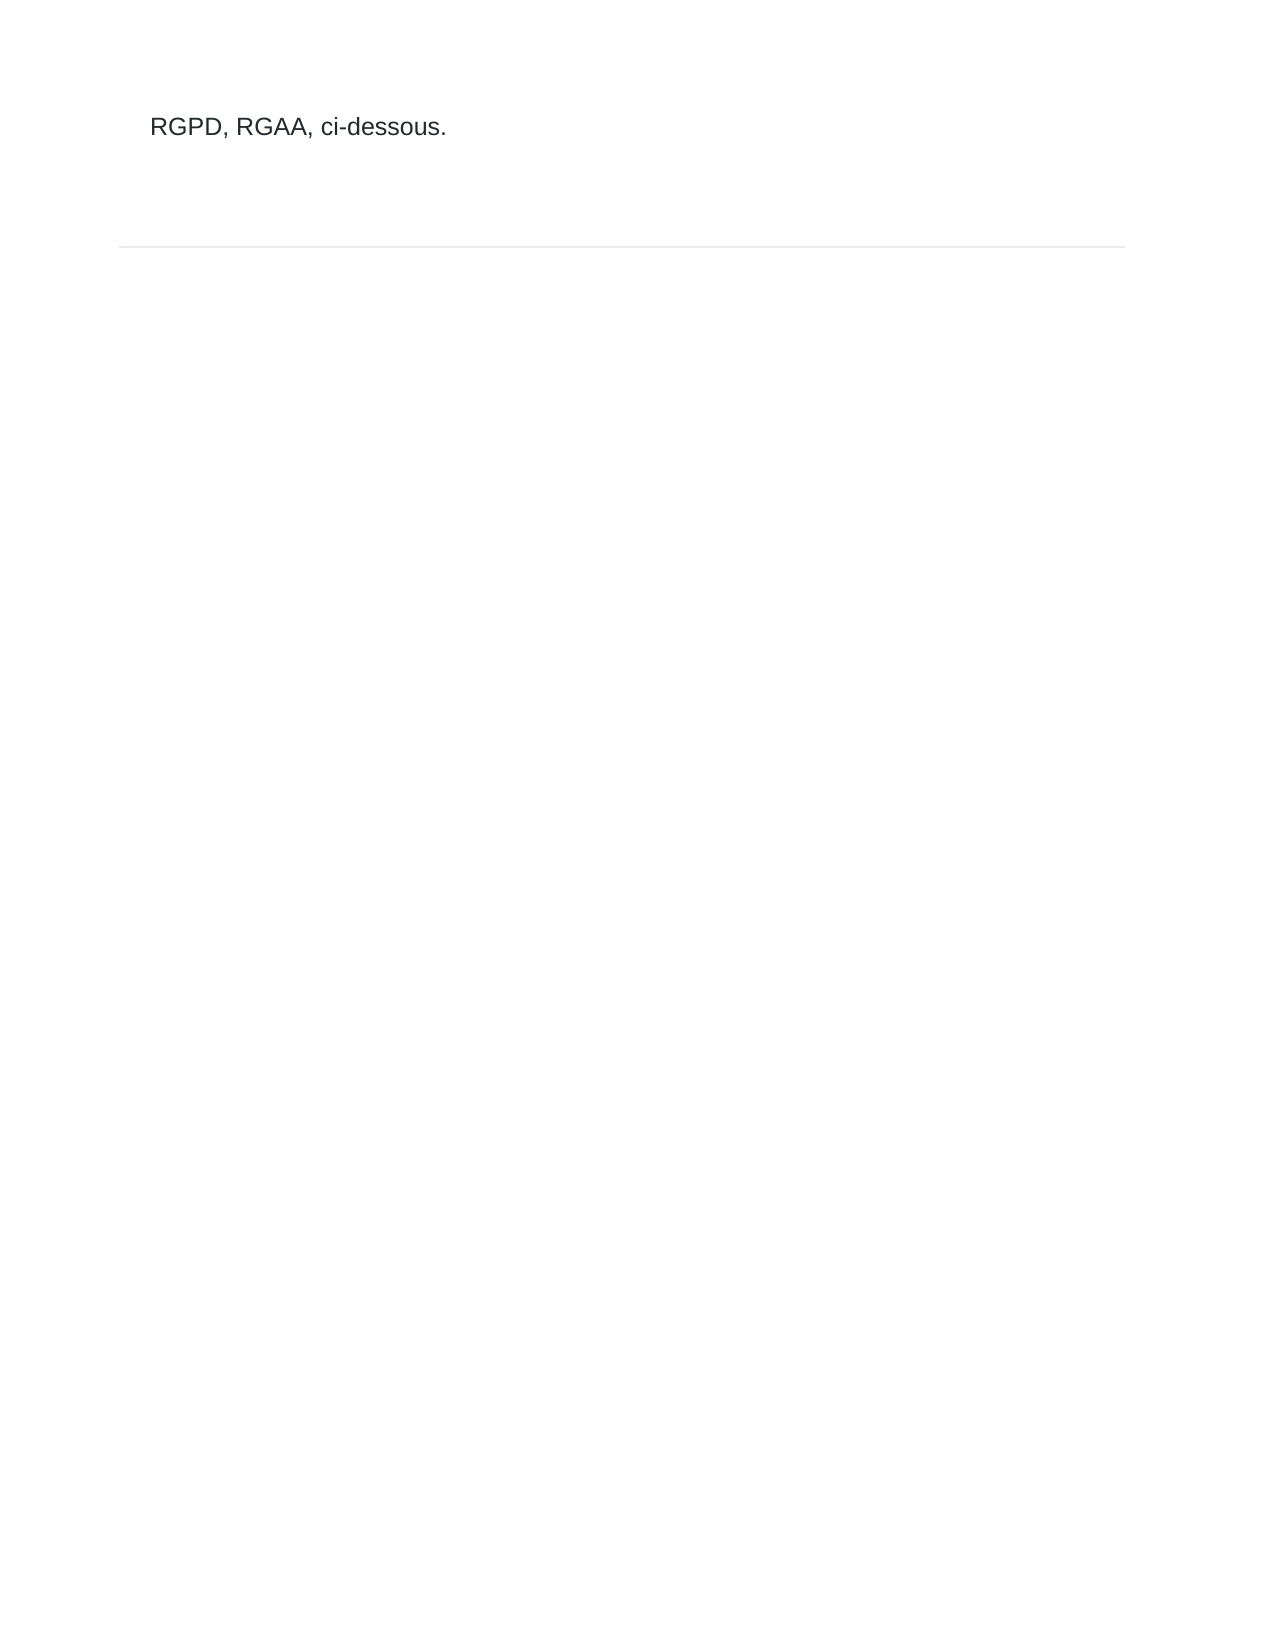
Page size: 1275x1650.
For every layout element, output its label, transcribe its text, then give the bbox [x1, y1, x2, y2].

text RGPD, RGAA, ci-dessous. [150, 112, 1125, 141]
